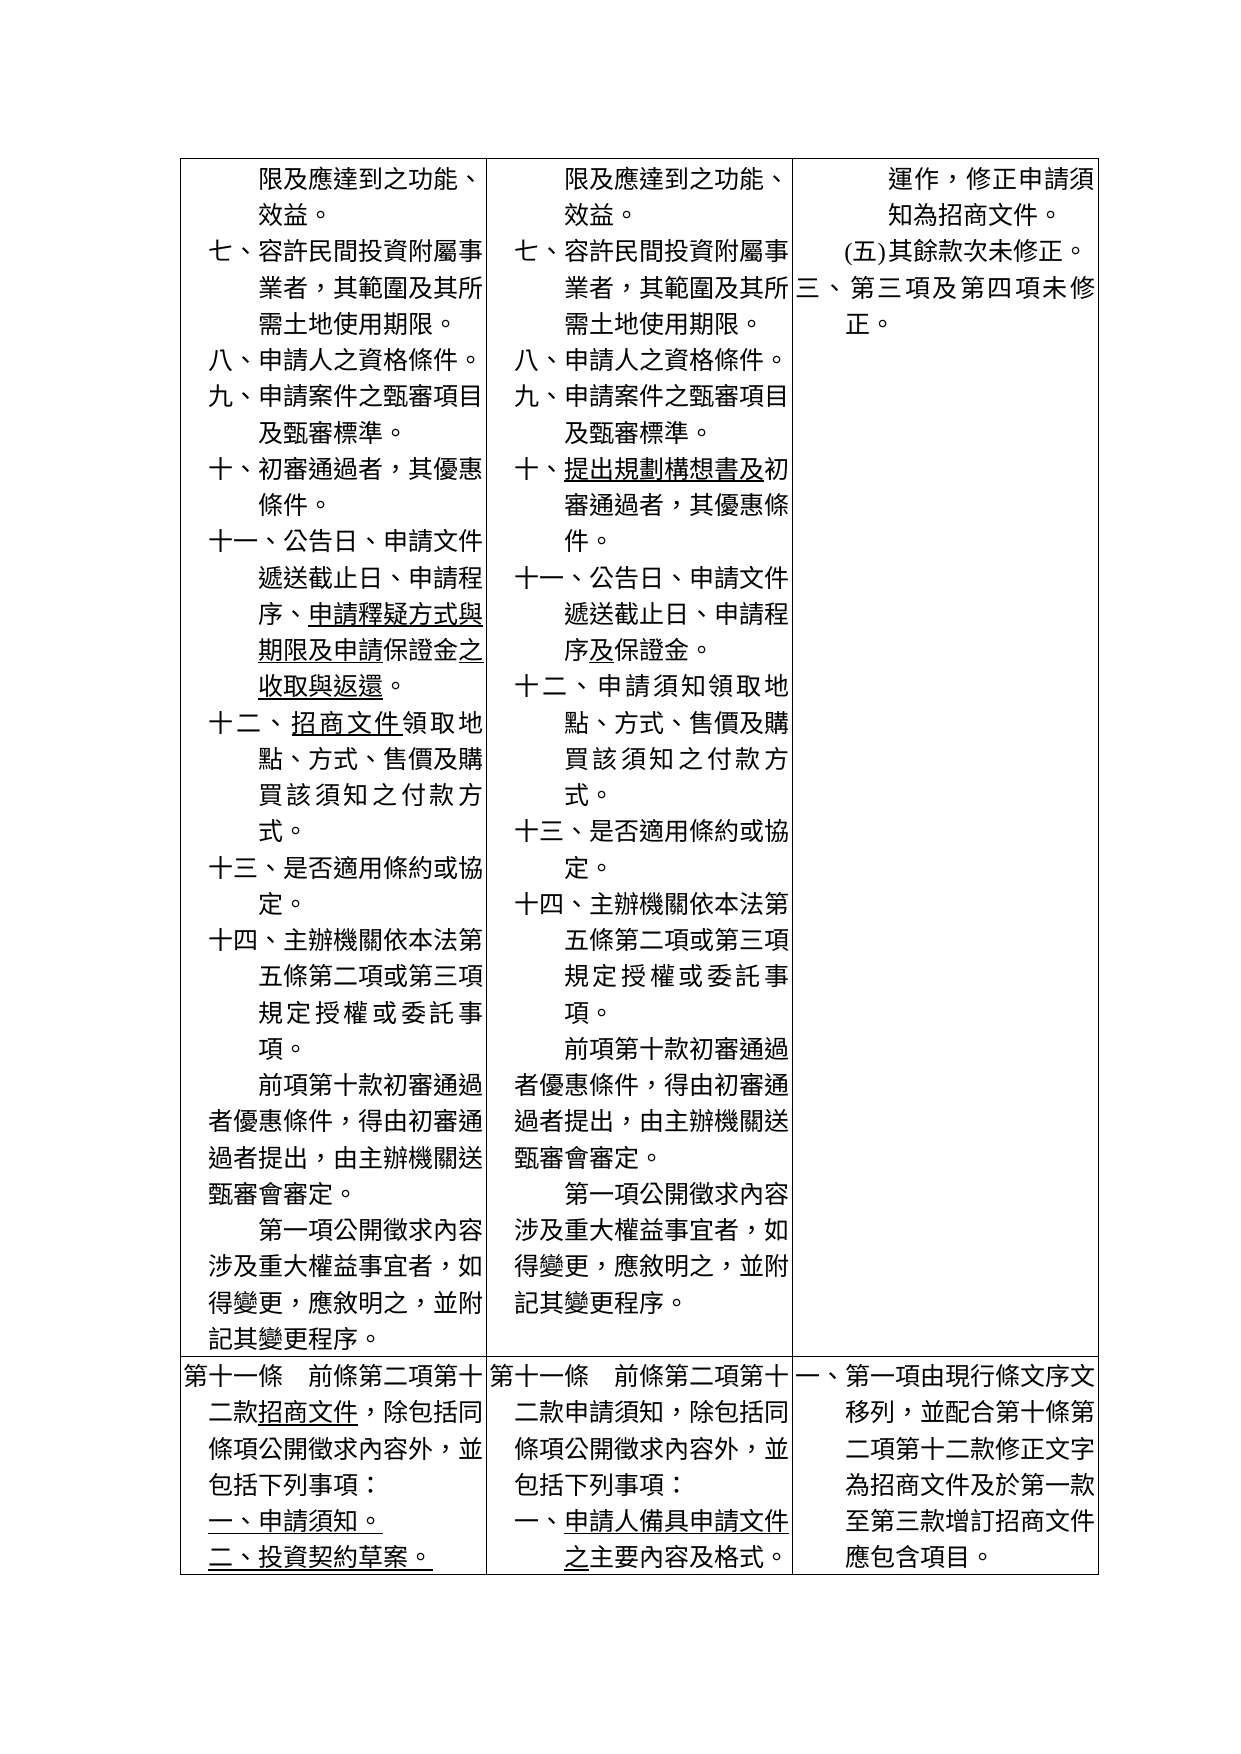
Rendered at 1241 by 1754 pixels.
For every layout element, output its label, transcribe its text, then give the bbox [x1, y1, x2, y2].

table_cell 第十一條 前條第二項第十二款招商文件，除包括同條項公開徵求內容外，並包括下列事項： 一、申請須知。 二、投資契約草案。 [181, 1357, 486, 1574]
table_cell 第十一條 前條第二項第十二款申請須知，除包括同條項公開徵求內容外，並包括下列事項： 一、申請人備具申請文件之主要內容及格式。 [487, 1357, 792, 1574]
table_cell 一、第一項由現行條文序文移列，並配合第十條第二項第十二款修正文字為招商文件及於第一款至第三款增訂招商文件應包含項目。 [793, 1357, 1098, 1574]
table_cell 運作，修正申請須知為招商文件。 (五) 其餘款次未修正。 三、第三項及第四項未修正。 [793, 159, 1098, 1356]
table_cell 限及應達到之功能、效益。 七、容許民間投資附屬事業者，其範圍及其所需土地使用期限。 八、申請人之資格條件。 九、申請案件之甄審項目及甄審標準。 十、提出規劃構想書及初審通過者，其優惠條件。 十一、公告日、申請文件遞送截止日、申請程序及保證金。 十二、申請須知領取地點、方式、售價及購買該須知之付款方式。 十三、是否適用條約或協定。 十四、主辦機關依本法第五條第二項或第三項規定授權或委託事項。 前項第十款初審通過者優惠條件，得由初審通過者提出，由主辦機關送甄審會審定。 第一項公開徵求內容涉及重大權益事宜者，如得變更，應敘明之，並附記其變更程序。 [487, 159, 792, 1356]
table_cell 限及應達到之功能、效益。 七、容許民間投資附屬事業者，其範圍及其所需土地使用期限。 八、申請人之資格條件。 九、申請案件之甄審項目及甄審標準。 十、初審通過者，其優惠條件。 十一、公告日、申請文件遞送截止日、申請程序、申請釋疑方式與期限及申請保證金之收取與返還。 十二、招商文件領取地點、方式、售價及購買該須知之付款方式。 十三、是否適用條約或協定。 十四、主辦機關依本法第五條第二項或第三項規定授權或委託事項。 前項第十款初審通過者優惠條件，得由初審通過者提出，由主辦機關送甄審會審定。 第一項公開徵求內容涉及重大權益事宜者，如得變更，應敘明之，並附記其變更程序。 [181, 159, 486, 1356]
